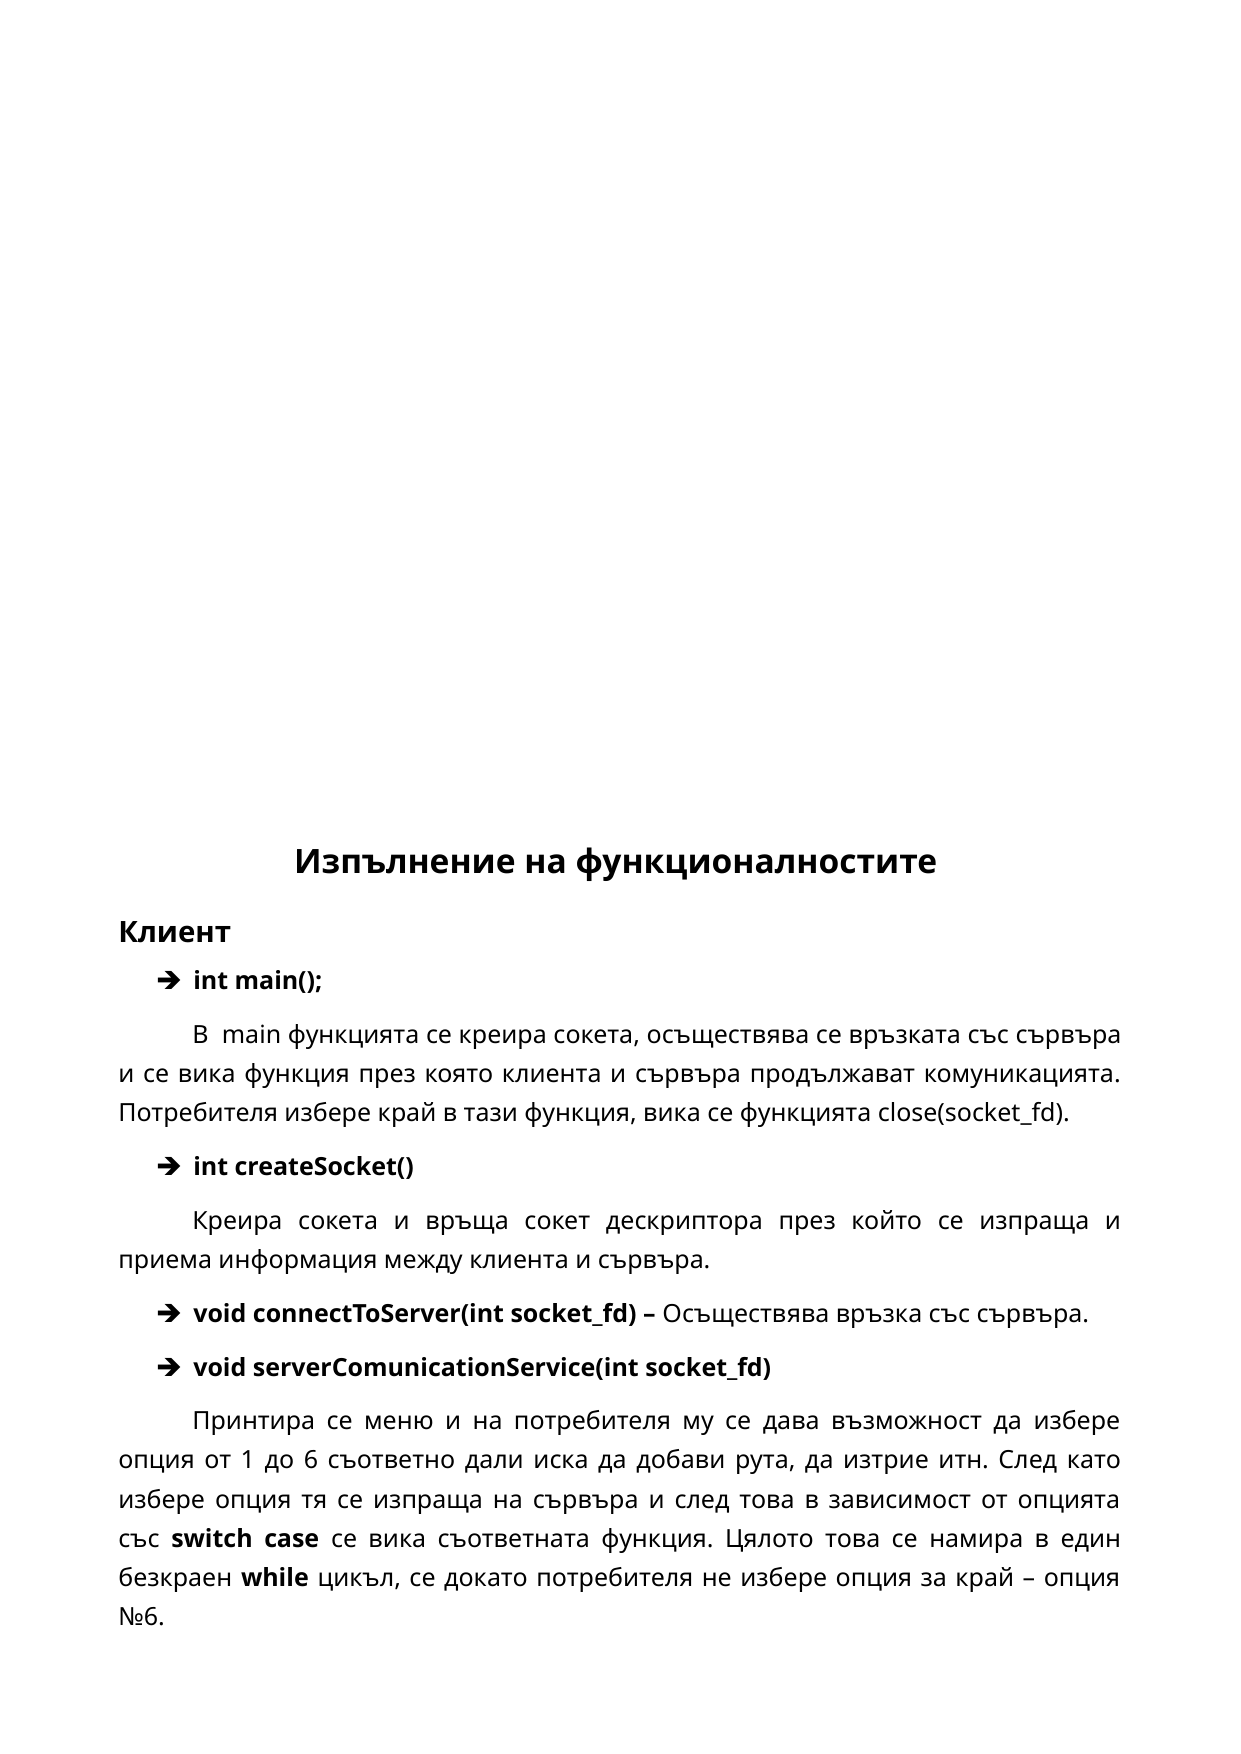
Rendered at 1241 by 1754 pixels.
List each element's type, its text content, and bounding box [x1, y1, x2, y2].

list void connectToServer(int socket_fd) – Осъществява връзка със сървъра. [156, 1296, 1122, 1329]
text В main функцията се креира сокета, осъществява се връзката със сървъра и се вика функция през която клиента и сървъра продължават комуникацията. Потребителя избере край в тази функция, вика се функцията close(socket_fd). [118, 1017, 1122, 1129]
list int main(); [156, 963, 1122, 997]
list void serverComunicationService(int socket_fd) [156, 1349, 1122, 1383]
text Креира сокета и връща сокет дескриптора през който се изпраща и приема информация между клиента и сървъра. [118, 1203, 1122, 1276]
text Принтира се меню и на потребителя му се дава възможност да избере опция от 1 до 6 съответно дали иска да добави рута, да изтрие итн. След като избере опция тя се изпраща на сървъра и след това в зависимост от опцията със switch case се вика съответната функция. Цялото това се намира в един безкраен while цикъл, се докато потребителя не избере опция за край – опция №6. [118, 1403, 1122, 1633]
subtitle Клиент [118, 911, 1122, 951]
list int createSocket() [156, 1149, 1122, 1183]
subtitle Изпълнение на функционалностите [118, 838, 1122, 883]
